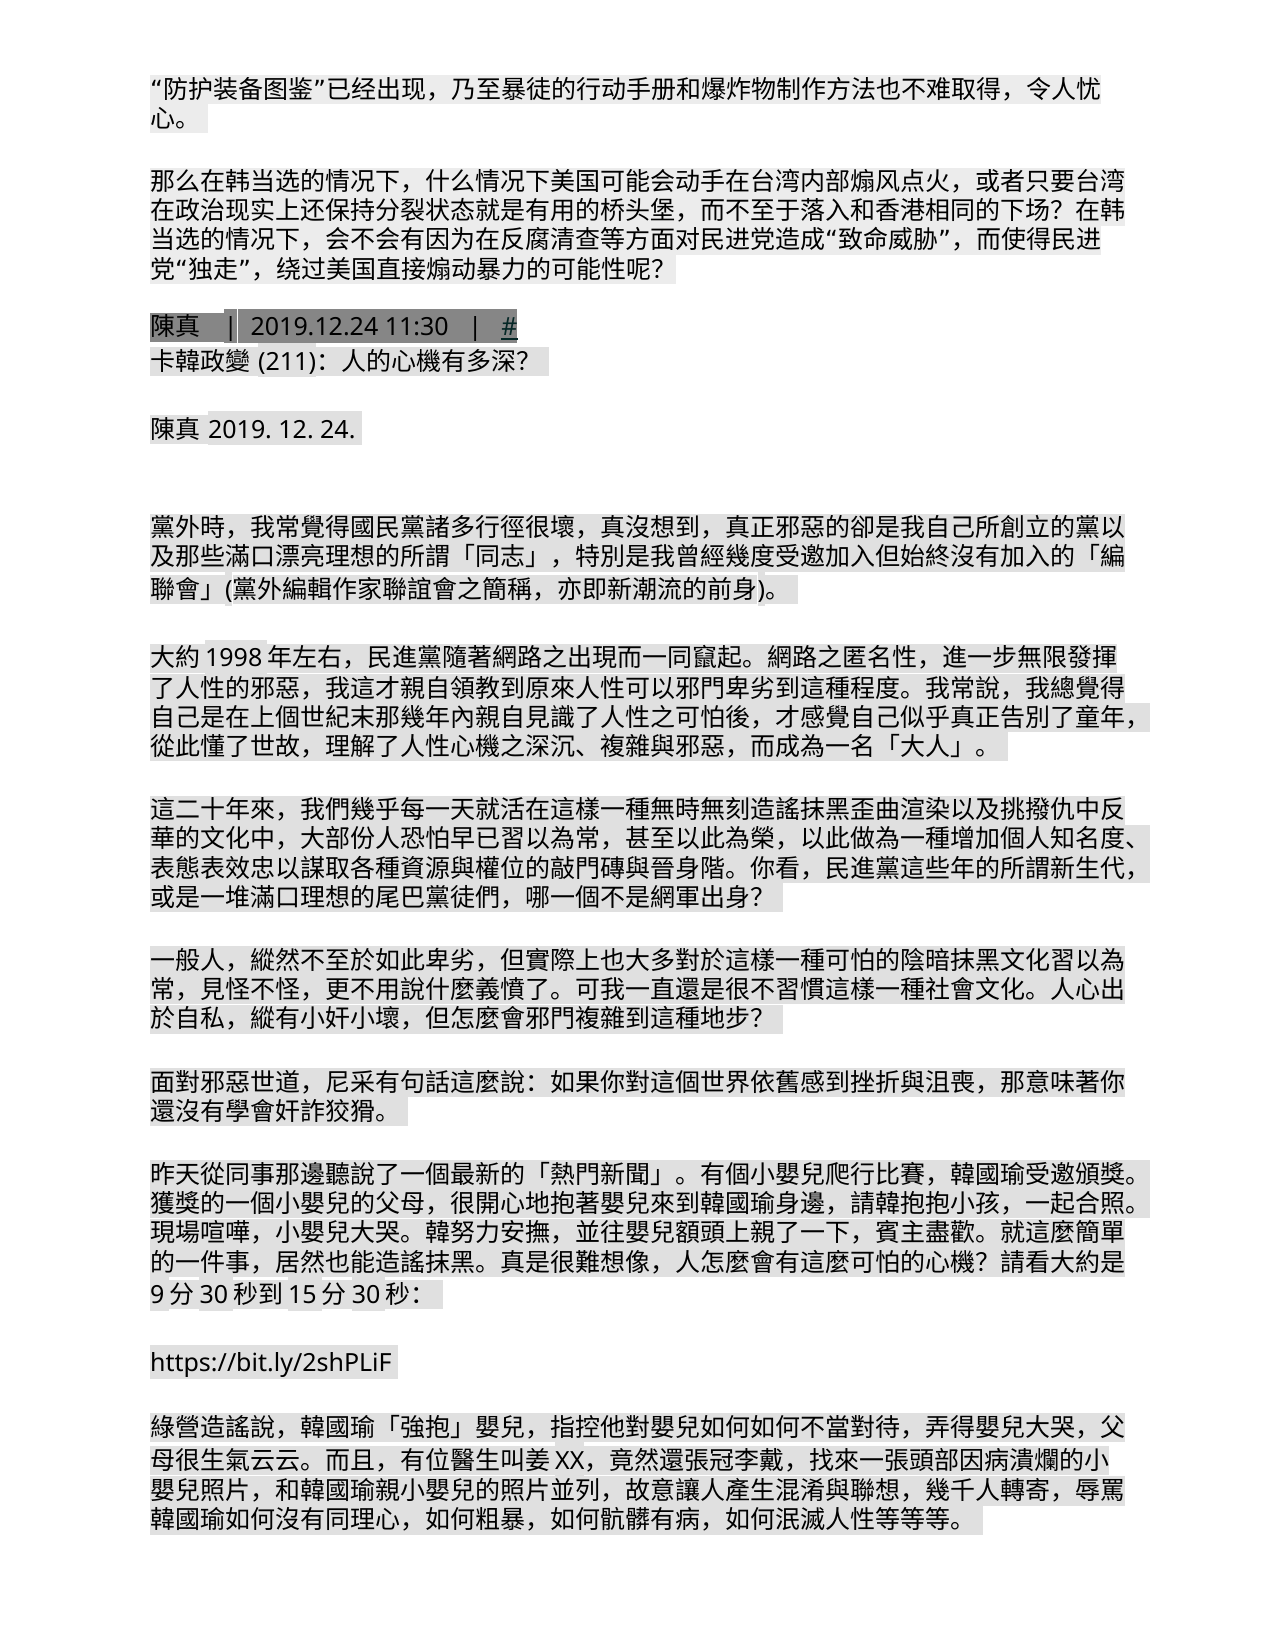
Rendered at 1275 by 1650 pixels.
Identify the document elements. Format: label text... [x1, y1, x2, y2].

text 陳真 | 2019.12.24 11:30 | # [150, 309, 1125, 343]
text “防护装备图鉴”已经出现，乃至暴徒的行动手册和爆炸物制作方法也不难取得，令人忧心。 那么在韩当选的情况下，什么情况下美国可能会动手在台湾内部煽风点火，或者只要台湾在政治现实上还保持分裂状态就是有用的桥头堡，而不至于落入和香港相同的下场？在韩当选的情况下，会不会有因为在反腐清查等方面对民进党造成“致命威胁”，而使得民进党“独走”，绕过美国直接煽动暴力的可能性呢？ [150, 75, 1125, 284]
text 卡韓政變 (211)：人的心機有多深？ 陳真 2019. 12. 24. 黨外時，我常覺得國民黨諸多行徑很壞，真沒想到，真正邪惡的卻是我自己所創立的黨以及那些滿口漂亮理想的所謂「同志」，特別是我曾經幾度受邀加入但始終沒有加入的「編聯會」(黨外編輯作家聯誼會之簡稱，亦即新潮流的前身)。 大約1998年左右，民進黨隨著網路之出現而一同竄起。網路之匿名性，進一步無限發揮了人性的邪惡，我這才親自領教到原來人性可以邪門卑劣到這種程度。我常說，我總覺得自己是在上個世紀末那幾年內親自見識了人性之可怕後，才感覺自己似乎真正告別了童年，從此懂了世故，理解了人性心機之深沉、複雜與邪惡，而成為一名「大人」。 這二十年來，我們幾乎每一天就活在這樣一種無時無刻造謠抹黑歪曲渲染以及挑撥仇中反華的文化中，大部份人恐怕早已習以為常，甚至以此為榮，以此做為一種增加個人知名度、表態表效忠以謀取各種資源與權位的敲門磚與晉身階。你看，民進黨這些年的所謂新生代，或是一堆滿口理想的尾巴黨徒們，哪一個不是網軍出身？ 一般人，縱然不至於如此卑劣，但實際上也大多對於這樣一種可怕的陰暗抹黑文化習以為常，見怪不怪，更不用說什麼義憤了。可我一直還是很不習慣這樣一種社會文化。人心出於自私，縱有小奸小壞，但怎麼會邪門複雜到這種地步？ 面對邪惡世道，尼采有句話這麼說：如果你對這個世界依舊感到挫折與沮喪，那意味著你還沒有學會奸詐狡猾。 昨天從同事那邊聽說了一個最新的「熱門新聞」。有個小嬰兒爬行比賽，韓國瑜受邀頒獎。獲獎的一個小嬰兒的父母，很開心地抱著嬰兒來到韓國瑜身邊，請韓抱抱小孩，一起合照。現場喧嘩，小嬰兒大哭。韓努力安撫，並往嬰兒額頭上親了一下，賓主盡歡。就這麼簡單的一件事，居然也能造謠抹黑。真是很難想像，人怎麼會有這麼可怕的心機？請看大約是9分30秒到15分30秒： https://bit.ly/2shPLiF 綠營造謠說，韓國瑜「強抱」嬰兒，指控他對嬰兒如何如何不當對待，弄得嬰兒大哭，父母很生氣云云。而且，有位醫生叫姜XX，竟然還張冠李戴，找來一張頭部因病潰爛的小嬰兒照片，和韓國瑜親小嬰兒的照片並列，故意讓人產生混淆與聯想，幾千人轉寄，辱罵韓國瑜如何沒有同理心，如何粗暴，如何骯髒有病，如何泯滅人性等等等。 有位親綠學者叫做什麼陳芳明的 (這位先生長年以來經常講話前言不罩後語，卻毫無羞赧)，罵韓國瑜是個「沒有同理心的禿子」，罵他竟然如此粗暴地對待一個小嬰兒。 於是，一時之間，韓國瑜又被弄得臭不可聞。還好，後來這兩位事實上是不一樣的小嬰兒之各自家長都出面了，做出聲明，駁斥各種對韓之抹黑，並表明自己並無特定支持對象，表示將考慮對這位姜醫師提告。這位醫師卻死不認錯，還說什麼要和律師討論如何因應，一副高姿態，還說自己只是「單純進行醫學衛教」。 蔡英文及綠營的政客過去親了多少小孩，每次都描寫得好溫馨好甜蜜，而韓國瑜卻被說成「強行抱走嬰兒」，說成骯髒的傳染病來源，說成粗暴殘忍，泯滅人性。 各位能聽懂我在說什麼吧？一個根本一點問題都沒有、甚至很正面的事情，照樣能抹黑得臭不可聞。方法就是這樣一棒接一棒地不斷歪曲、渲染、指控；把謠言進一步擴大渲染成「事實」來無限散播，然後假裝義憤填膺。 你看，抹黑韓國瑜炒房，抹黑韓國瑜的岳父盜採砂石等等等，成千上萬的抹黑，全部是造謠，全部是空穴來風。但你可別以為澄清了就能還給自己清白。當然不可能。為什麼呢？原因有二： 一，我告訴各位一個綠營長年以來的抹黑成效公式。 簡單說，不管你怎麼澄清，透過民調便可證實，最後一定還是會有幾成民眾相信抹黑的內容。也就是說，每一次造謠抹黑，他都可以成功製造出相當比例的人口對你產生反感或不信任。因此，他只要抹黑你一百個謠言，他事實上就能把所有可能支持你或相信你的人，全部轉化成你的敵人，讓人們唾棄你，讓你只剩下少數願意相信你的人。 即便一個很荒謬的謠言僅僅只有比方說2%的效果，他只要製造50個謠言，你就差不多身敗名裂，變成過街老鼠，臭不可聞了。 綠營人渣們，二十幾年來的「政策」盤算，就是這個。 二，賊咬一口，入木三分。跳到黃河都洗不清。 比方說，抹黑韓國瑜炒房及其岳父盜採砂石之事，明明所有抹黑都已經被揭穿全是造謠。但是，你看，郭台銘那個為富不仁的人渣，這兩天還故意公開「勉勵」、「提醒」民眾黨立委候選人說：你們「不可以做砂石、蓋房子賺錢哦，否則我就會把你們罷免」。 各位聽得懂這種邪惡心機嗎？我「小時候」不懂，一直到差不多1999年「轉大人」之後，我才懂，原來人的心眼心機可以邪門到這種地步；明明知道韓國瑜是完全無辜的謠言受害者，但姓郭的卻故意要繼續這樣影射。 人渣黨有句東廠名言：「影射的殺傷力最大」。為什麼呢？因為他會說我又不是在說你，你幹嘛自己對號入座？但所有人一聽也知道他就是故意在影射你，但你卻不能控告他抹黑，只能任其羞辱與糟蹋。 我「小時候」以為人性之陰暗大約只到地下室一樓，「長大」後才明白，人性之陰沉齷齪深似海，根本深不見底。但也因為這樣，我更加相信善良的價值。杜斯妥也夫斯基以及蘇古諾夫都相信：「詩能救世界」。詩是什麼呢？無非就是善良、美麗、感情這些東西。 侯孝賢的「海上花」修復版，重新搬上大銀幕，我這個星期五會去看，每天都很期待。已經看過N遍了，但每一次都還是很感動。 念小學時，常在筆記本或課本扉頁上寫下「藍與黑」的某句對白，做為一種座右銘。許多時候真的很感慨，就如電影「藍與黑」所說，老天爺「為什麼給了我們藍，卻還要給我們黑」？為何世界與人性一方面如此美麗，一方面卻又如此陰暗醜陋？上帝為什麼不直接給我們一個美好世界？卻要我們在一個善惡交錯的世界中，飽受磨難，淚眼滄桑？ [150, 343, 1125, 1569]
